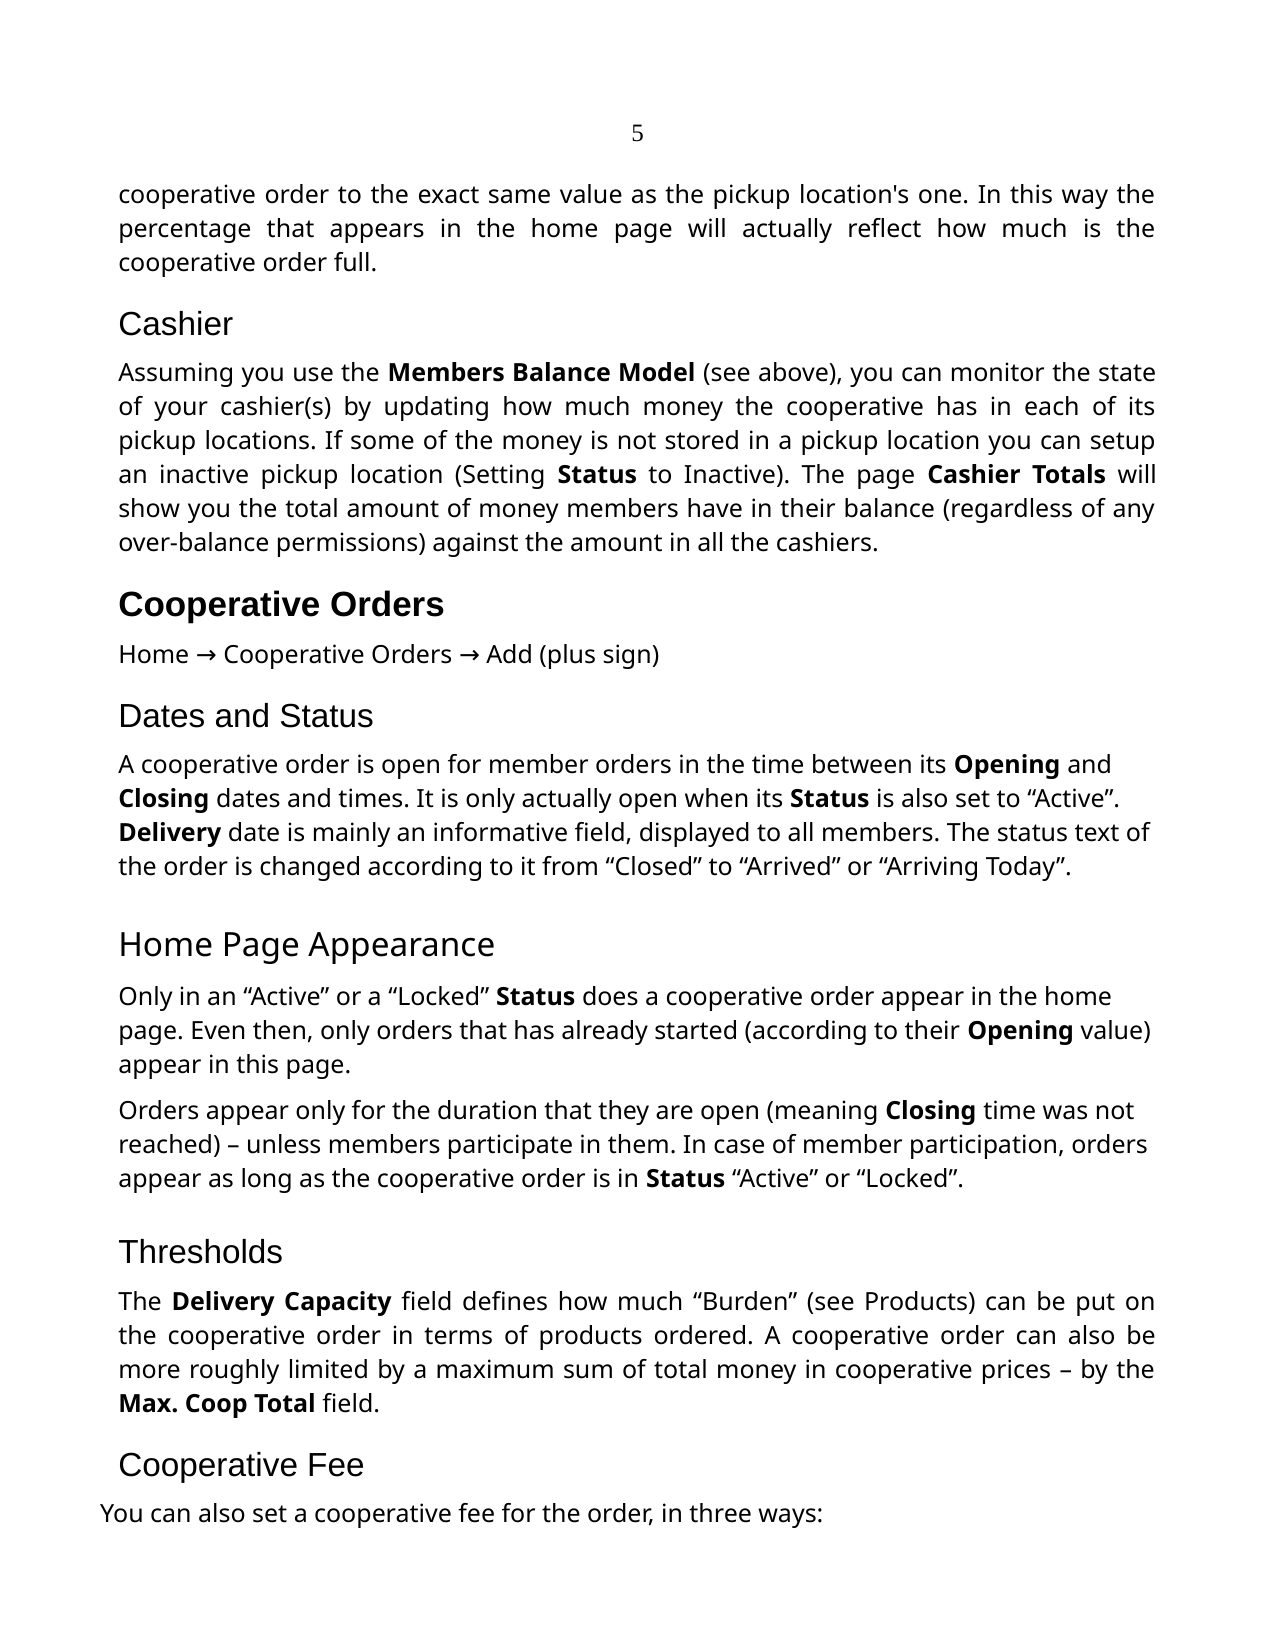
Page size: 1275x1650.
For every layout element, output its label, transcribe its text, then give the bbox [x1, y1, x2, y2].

text Orders appear only for the duration that they are open (meaning Closing time was not reached) – unless members participate in them. In case of member participation, orders appear as long as the cooperative order is in Status “Active” or “Locked”. [118, 1093, 1157, 1195]
text The Delivery Capacity field defines how much “Burden” (see Products) can be put on the cooperative order in terms of products ordered. A cooperative order can also be more roughly limited by a maximum sum of total money in cooperative prices – by the Max. Coop Total field. [118, 1283, 1157, 1420]
subtitle Cashier [118, 303, 1157, 342]
subtitle Dates and Status [118, 696, 1157, 734]
text A cooperative order is open for member orders in the time between its Opening and Closing dates and times. It is only actually open when its Status is also set to “Active”. Delivery date is mainly an informative field, displayed to all members. The status text of the order is changed according to it from “Closed” to “Arrived” or “Arriving Today”. [118, 747, 1157, 883]
list Home → Cooperative Orders → Add (plus sign) [81, 637, 1157, 671]
list cooperative order to the exact same value as the pickup location's one. In this way the percentage that appears in the home page will actually reflect how much is the cooperative order full. [81, 176, 1157, 278]
list Assuming you use the Members Balance Model (see above), you can monitor the state of your cashier(s) by updating how much money the cooperative has in each of its pickup locations. If some of the money is not stored in a pickup location you can setup an inactive pickup location (Setting Status to Inactive). The page Cashier Totals will show you the total amount of money members have in their balance (regardless of any over-balance permissions) against the amount in all the cashiers. [81, 354, 1157, 559]
text Only in an “Active” or a “Locked” Status does a cooperative order appear in the home page. Even then, only orders that has already started (according to their Opening value) appear in this page. [118, 978, 1157, 1080]
subtitle Cooperative Fee [118, 1445, 1157, 1483]
text You can also set a cooperative fee for the order, in three ways: [81, 1496, 1157, 1530]
subtitle Cooperative Orders [118, 584, 1157, 624]
subtitle Home Page Appearance [118, 920, 1157, 966]
subtitle Thresholds [118, 1233, 1157, 1271]
